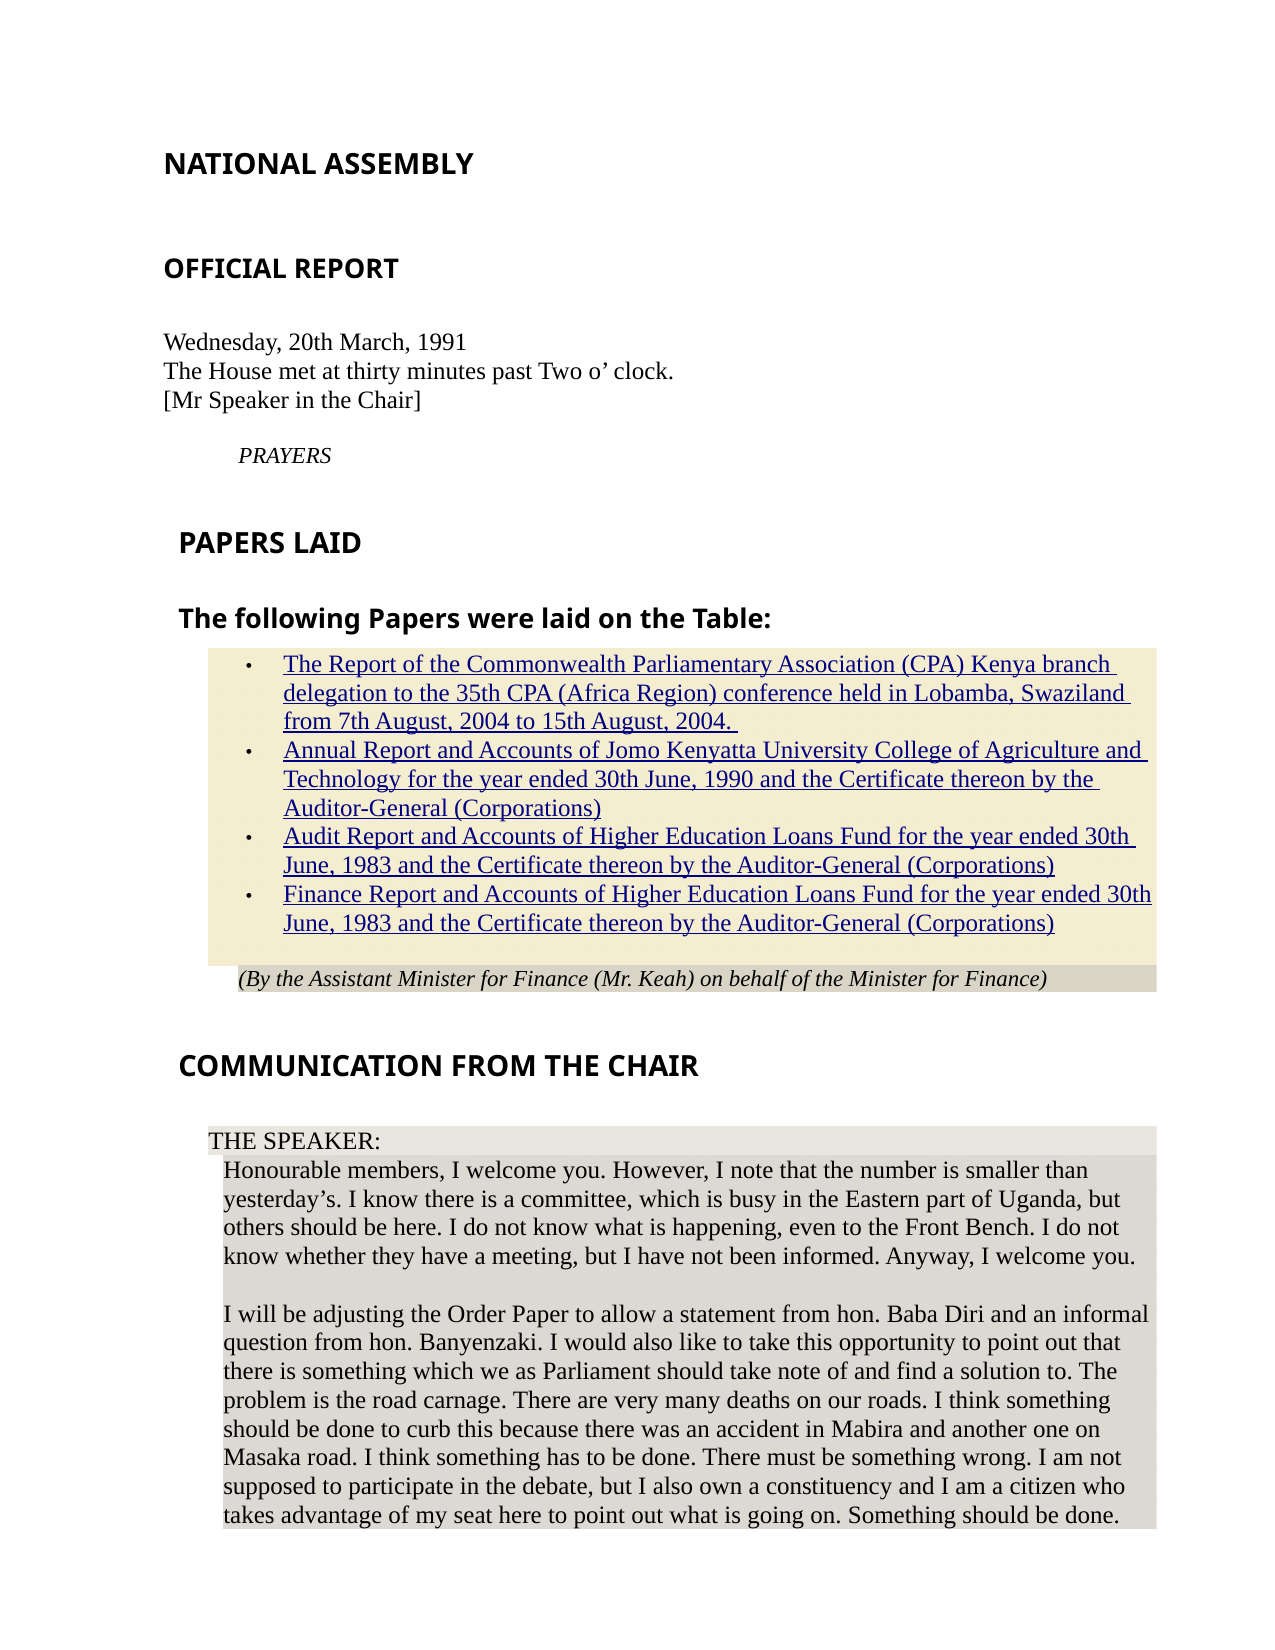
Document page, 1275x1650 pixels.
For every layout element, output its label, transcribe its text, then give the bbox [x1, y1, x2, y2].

subtitle COMMUNICATION FROM THE CHAIR [178, 1045, 1157, 1085]
list Audit Report and Accounts of Higher Education Loans Fund for the year ended 30th June, 1983 and the Certificate thereon by the Auditor-General (Corporations) [246, 821, 1157, 879]
subtitle PAPERS LAID [178, 522, 1157, 562]
text [Mr Speaker in the Chair] [163, 385, 1157, 413]
list Finance Report and Accounts of Higher Education Loans Fund for the year ended 30th June, 1983 and the Certificate thereon by the Auditor-General (Corporations) [246, 879, 1157, 936]
text (By the Assistant Minister for Finance (Mr. Keah) on behalf of the Minister for Finance) [238, 965, 1157, 991]
list Annual Report and Accounts of Jomo Kenyatta University College of Agriculture and Technology for the year ended 30th June, 1990 and the Certificate thereon by the Auditor-General (Corporations) [246, 735, 1157, 821]
picture [223, 1270, 1157, 1299]
list The Report of the Commonwealth Parliamentary Association (CPA) Kenya branch delegation to the 35th CPA (Africa Region) conference held in Lobamba, Swaziland from 7th August, 2004 to 15th August, 2004. [246, 649, 1157, 735]
subtitle NATIONAL ASSEMBLY [163, 143, 1157, 183]
text I will be adjusting the Order Paper to allow a statement from hon. Baba Diri and an informal question from hon. Banyenzaki. I would also like to take this opportunity to point out that there is something which we as Parliament should take note of and find a solution to. The problem is the road carnage. There are very many deaths on our roads. I think something should be done to curb this because there was an accident in Mabira and another one on Masaka road. I think something has to be done. There must be something wrong. I am not supposed to participate in the debate, but I also own a constituency and I am a citizen who takes advantage of my seat here to point out what is going on. Something should be done. [223, 1299, 1157, 1529]
picture [208, 648, 1157, 966]
text PRAYERS [238, 442, 1157, 468]
text THE SPEAKER: [208, 1126, 1157, 1155]
text Honourable members, I welcome you. However, I note that the number is smaller than yesterday’s. I know there is a committee, which is busy in the Eastern part of Uganda, but others should be here. I do not know what is happening, even to the Front Bench. I do not know whether they have a meeting, but I have not been informed. Anyway, I welcome you. [223, 1155, 1157, 1270]
text Wednesday, 20th March, 1991 [163, 327, 1157, 356]
subtitle OFFICIAL REPORT [163, 249, 1157, 286]
subtitle The following Papers were laid on the Table: [178, 599, 1157, 636]
text The House met at thirty minutes past Two o’ clock. [163, 356, 1157, 385]
